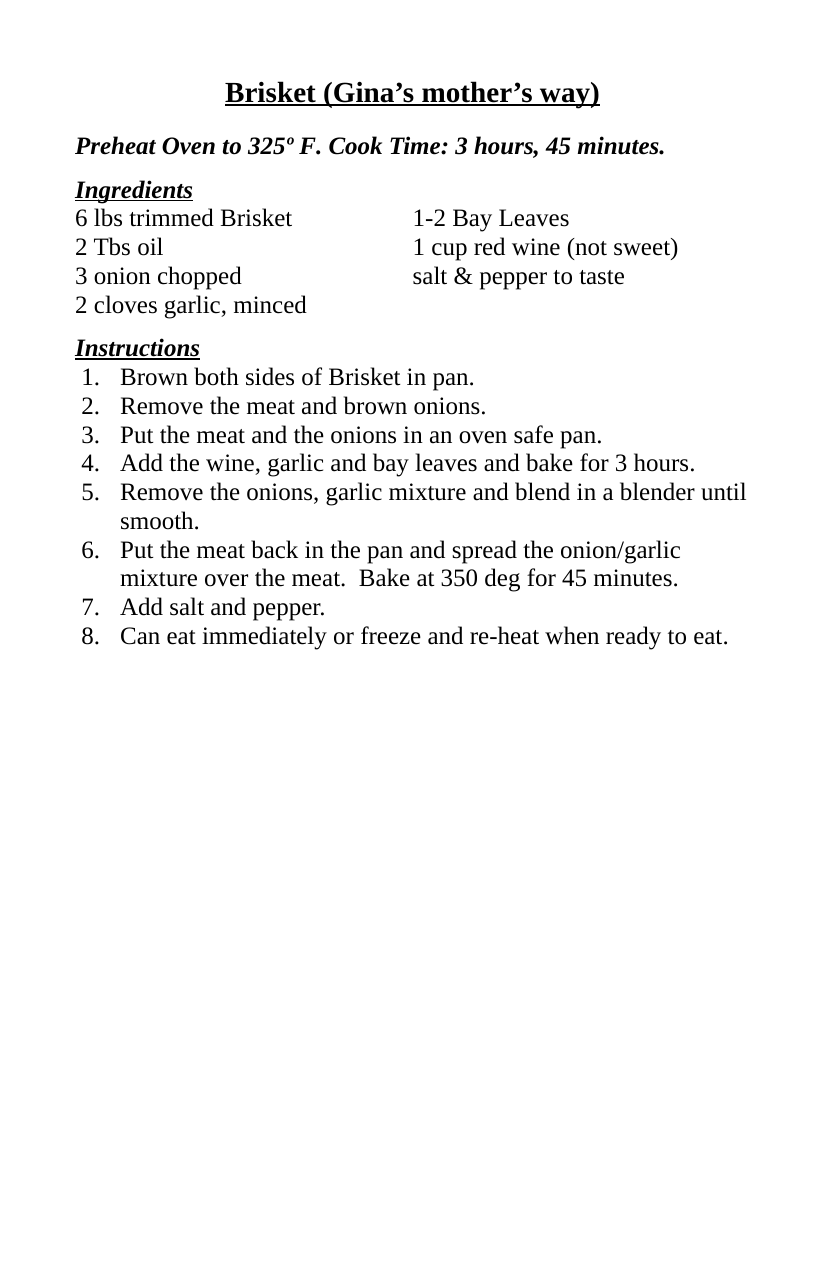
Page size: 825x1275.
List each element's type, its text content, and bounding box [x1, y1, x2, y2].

list Remove the onions, garlic mixture and blend in a blender until smooth. [75, 477, 750, 535]
text 2 cloves garlic, minced [75, 290, 412, 318]
list Put the meat back in the pan and spread the onion/garlic mixture over the meat. Bake at 350 deg for 45 minutes. [75, 535, 750, 592]
list Add salt and pepper. [75, 592, 750, 621]
list Remove the meat and brown onions. [75, 391, 750, 420]
list Can eat immediately or freeze and re-heat when ready to eat. [75, 621, 750, 650]
text 1 cup red wine (not sweet) [412, 232, 750, 261]
subtitle Preheat Oven to 325º F. Cook Time: 3 hours, 45 minutes. [75, 131, 750, 160]
list Put the meat and the onions in an oven safe pan. [75, 420, 750, 448]
text 3 onion chopped [75, 261, 412, 290]
text salt & pepper to taste [412, 261, 750, 290]
list Add the wine, garlic and bay leaves and bake for 3 hours. [75, 448, 750, 477]
text 6 lbs trimmed Brisket [75, 203, 412, 232]
text 2 Tbs oil [75, 232, 412, 261]
subtitle Brisket (Gina’s mother’s way) [75, 75, 750, 108]
subtitle Ingredients [75, 175, 750, 203]
list Brown both sides of Brisket in pan. [75, 362, 750, 391]
subtitle Instructions [75, 333, 750, 362]
text 1-2 Bay Leaves [412, 203, 750, 232]
